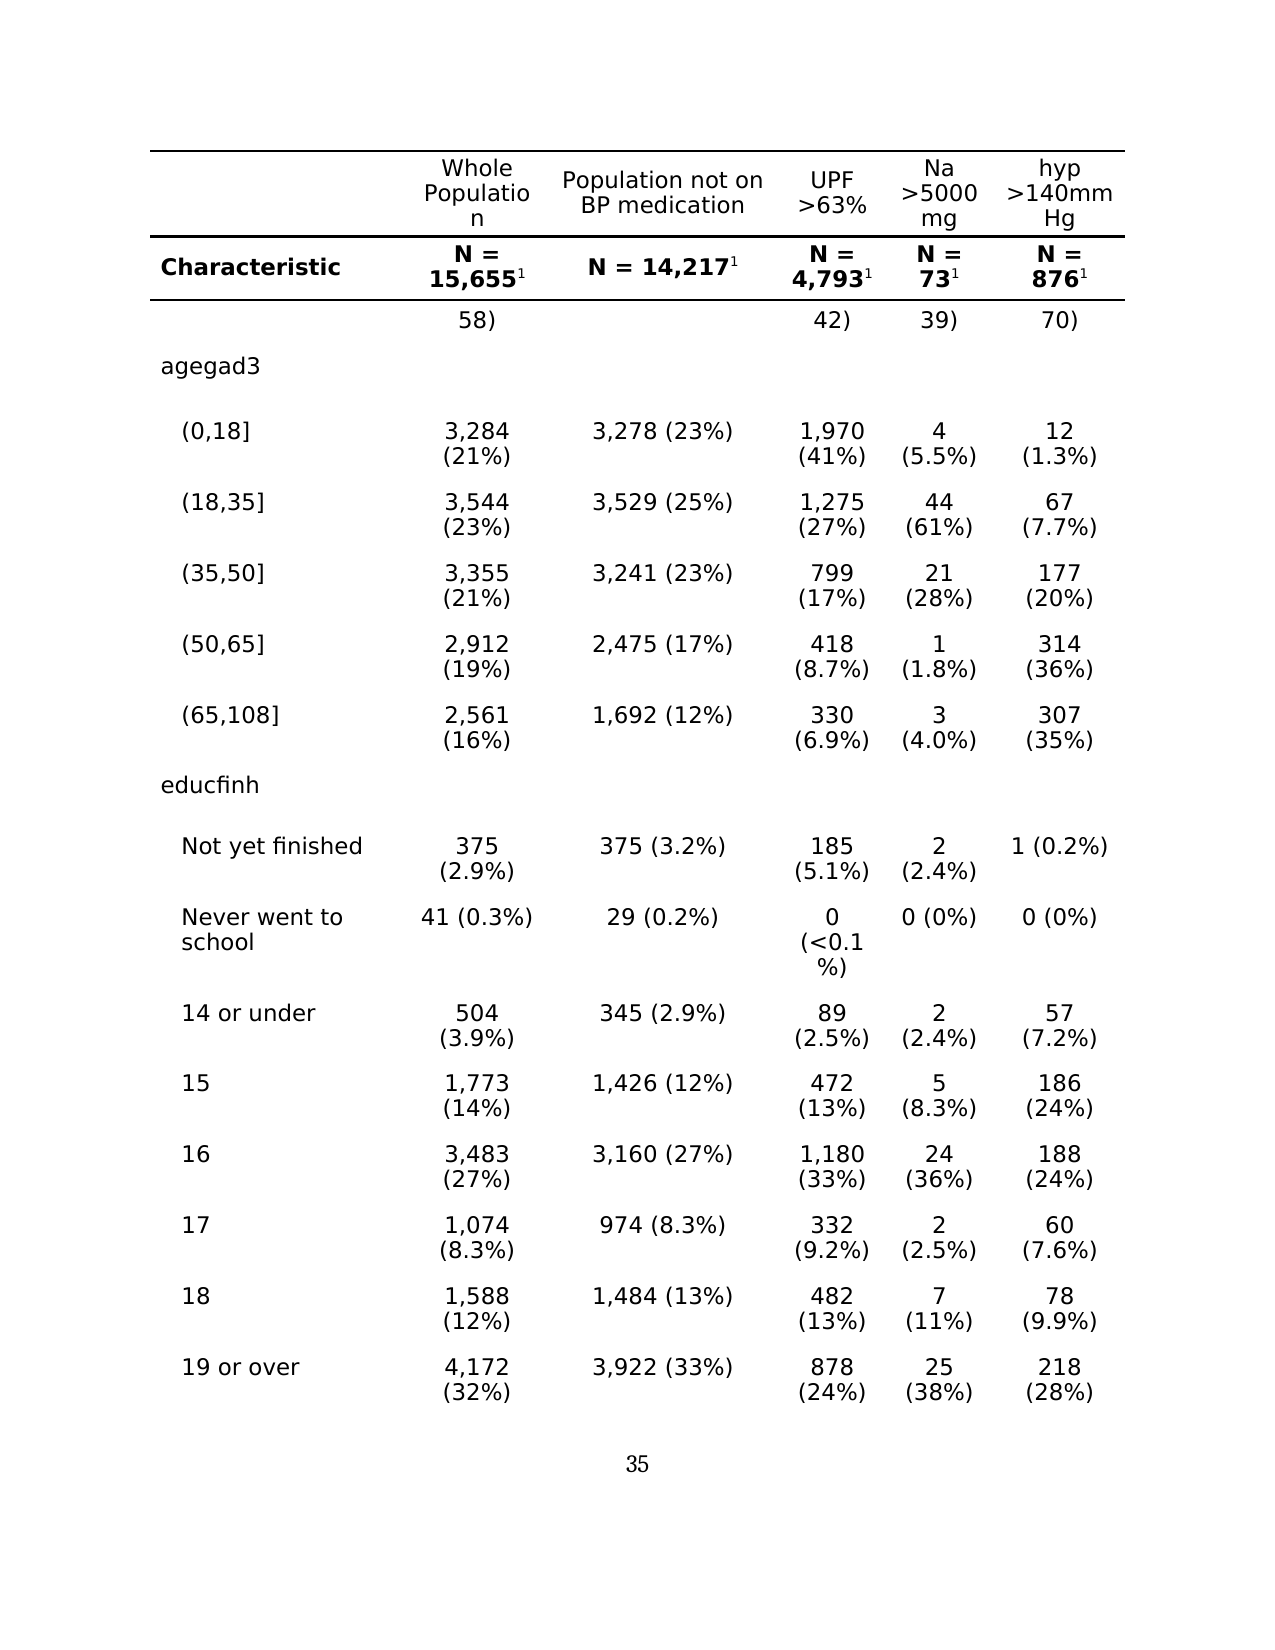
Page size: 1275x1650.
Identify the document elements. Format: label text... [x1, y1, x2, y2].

table_cell 0 (<0.1%) [780, 895, 884, 991]
table_cell 39) [884, 301, 994, 344]
table_cell 1,484 (13%) [545, 1274, 780, 1345]
table_cell 19 or over [150, 1345, 408, 1416]
table_cell 188 (24%) [994, 1132, 1125, 1203]
table_cell 0 (0%) [884, 895, 994, 991]
table_cell [994, 764, 1125, 824]
table_cell 3 (4.0%) [884, 693, 994, 763]
table_header Na >5000mg [884, 152, 994, 235]
table_cell 2,912 (19%) [409, 622, 545, 693]
table_cell 3,922 (33%) [545, 1345, 780, 1416]
table_cell 1,692 (12%) [545, 693, 780, 763]
table_cell 3,241 (23%) [545, 551, 780, 622]
table_cell N = 15,6551 [409, 238, 545, 298]
table_cell [884, 764, 994, 824]
table_cell 1,180 (33%) [780, 1132, 884, 1203]
table_cell 7 (11%) [884, 1274, 994, 1345]
table_cell 1 (0.2%) [994, 824, 1125, 895]
table_cell 974 (8.3%) [545, 1203, 780, 1274]
table_cell 60 (7.6%) [994, 1203, 1125, 1274]
table_cell 3,355 (21%) [409, 551, 545, 622]
table_cell [150, 301, 408, 344]
table_cell (50,65] [150, 622, 408, 693]
table_cell 2 (2.5%) [884, 1203, 994, 1274]
table_cell 2,475 (17%) [545, 622, 780, 693]
table_cell 1,773 (14%) [409, 1061, 545, 1132]
table_cell 67 (7.7%) [994, 480, 1125, 551]
table_cell 504 (3.9%) [409, 991, 545, 1061]
table_cell educfinh [150, 764, 408, 824]
table_cell 18 [150, 1274, 408, 1345]
table_cell 44 (61%) [884, 480, 994, 551]
table_cell 24 (36%) [884, 1132, 994, 1203]
table_cell 3,284 (21%) [409, 409, 545, 480]
table_cell (65,108] [150, 693, 408, 763]
table_cell 375 (3.2%) [545, 824, 780, 895]
table_cell [780, 344, 884, 409]
table_cell 2 (2.4%) [884, 824, 994, 895]
table_cell 17 [150, 1203, 408, 1274]
table_header [150, 152, 408, 235]
table_cell 3,278 (23%) [545, 409, 780, 480]
table_cell 78 (9.9%) [994, 1274, 1125, 1345]
table_cell [994, 344, 1125, 409]
table_cell 2 (2.4%) [884, 991, 994, 1061]
table_cell 3,529 (25%) [545, 480, 780, 551]
table_cell [409, 344, 545, 409]
table_cell 1,074 (8.3%) [409, 1203, 545, 1274]
table_cell 1,588 (12%) [409, 1274, 545, 1345]
table_cell 16 [150, 1132, 408, 1203]
table_header hyp >140mmHg [994, 152, 1125, 235]
table_cell 2,561 (16%) [409, 693, 545, 763]
table_cell 0 (0%) [994, 895, 1125, 991]
table_cell 1,426 (12%) [545, 1061, 780, 1132]
table_cell N = 731 [884, 238, 994, 298]
table_cell 1 (1.8%) [884, 622, 994, 693]
table_cell 1,275 (27%) [780, 480, 884, 551]
table_cell 307 (35%) [994, 693, 1125, 763]
table_cell 472 (13%) [780, 1061, 884, 1132]
table_cell Characteristic [150, 238, 408, 298]
table_cell [409, 764, 545, 824]
table_cell [545, 344, 780, 409]
table_cell 186 (24%) [994, 1061, 1125, 1132]
table_cell 185 (5.1%) [780, 824, 884, 895]
table_cell 3,483 (27%) [409, 1132, 545, 1203]
table_cell 3,160 (27%) [545, 1132, 780, 1203]
table_header UPF >63% [780, 152, 884, 235]
table_cell (18,35] [150, 480, 408, 551]
table_cell 42) [780, 301, 884, 344]
table_cell 57 (7.2%) [994, 991, 1125, 1061]
table_cell 14 or under [150, 991, 408, 1061]
table_cell 418 (8.7%) [780, 622, 884, 693]
table_cell [884, 344, 994, 409]
table_cell N = 14,2171 [545, 238, 780, 298]
table_cell 177 (20%) [994, 551, 1125, 622]
table_cell 89 (2.5%) [780, 991, 884, 1061]
table_cell Not yet finished [150, 824, 408, 895]
table_cell 41 (0.3%) [409, 895, 545, 991]
table_cell [545, 301, 780, 344]
table_cell 482 (13%) [780, 1274, 884, 1345]
table_cell N = 4,7931 [780, 238, 884, 298]
table_cell N = 8761 [994, 238, 1125, 298]
table_cell agegad3 [150, 344, 408, 409]
table_cell 330 (6.9%) [780, 693, 884, 763]
table_cell 58) [409, 301, 545, 344]
table_cell 25 (38%) [884, 1345, 994, 1416]
table_cell 314 (36%) [994, 622, 1125, 693]
table_cell 5 (8.3%) [884, 1061, 994, 1132]
table_cell [780, 764, 884, 824]
table_cell 15 [150, 1061, 408, 1132]
table_cell 218 (28%) [994, 1345, 1125, 1416]
table_cell 3,544 (23%) [409, 480, 545, 551]
table_cell (0,18] [150, 409, 408, 480]
table_cell 21 (28%) [884, 551, 994, 622]
table_cell 345 (2.9%) [545, 991, 780, 1061]
table_cell 332 (9.2%) [780, 1203, 884, 1274]
table_cell Never went to school [150, 895, 408, 991]
table_cell 29 (0.2%) [545, 895, 780, 991]
table_cell 4 (5.5%) [884, 409, 994, 480]
table_cell 12 (1.3%) [994, 409, 1125, 480]
table_cell 878 (24%) [780, 1345, 884, 1416]
table_header Whole Population [409, 152, 545, 235]
table_cell (35,50] [150, 551, 408, 622]
table_cell 70) [994, 301, 1125, 344]
table_cell 799 (17%) [780, 551, 884, 622]
table_cell 1,970 (41%) [780, 409, 884, 480]
table_header Population not on BP medication [545, 152, 780, 235]
table_cell [545, 764, 780, 824]
table_cell 4,172 (32%) [409, 1345, 545, 1416]
table_cell 375 (2.9%) [409, 824, 545, 895]
